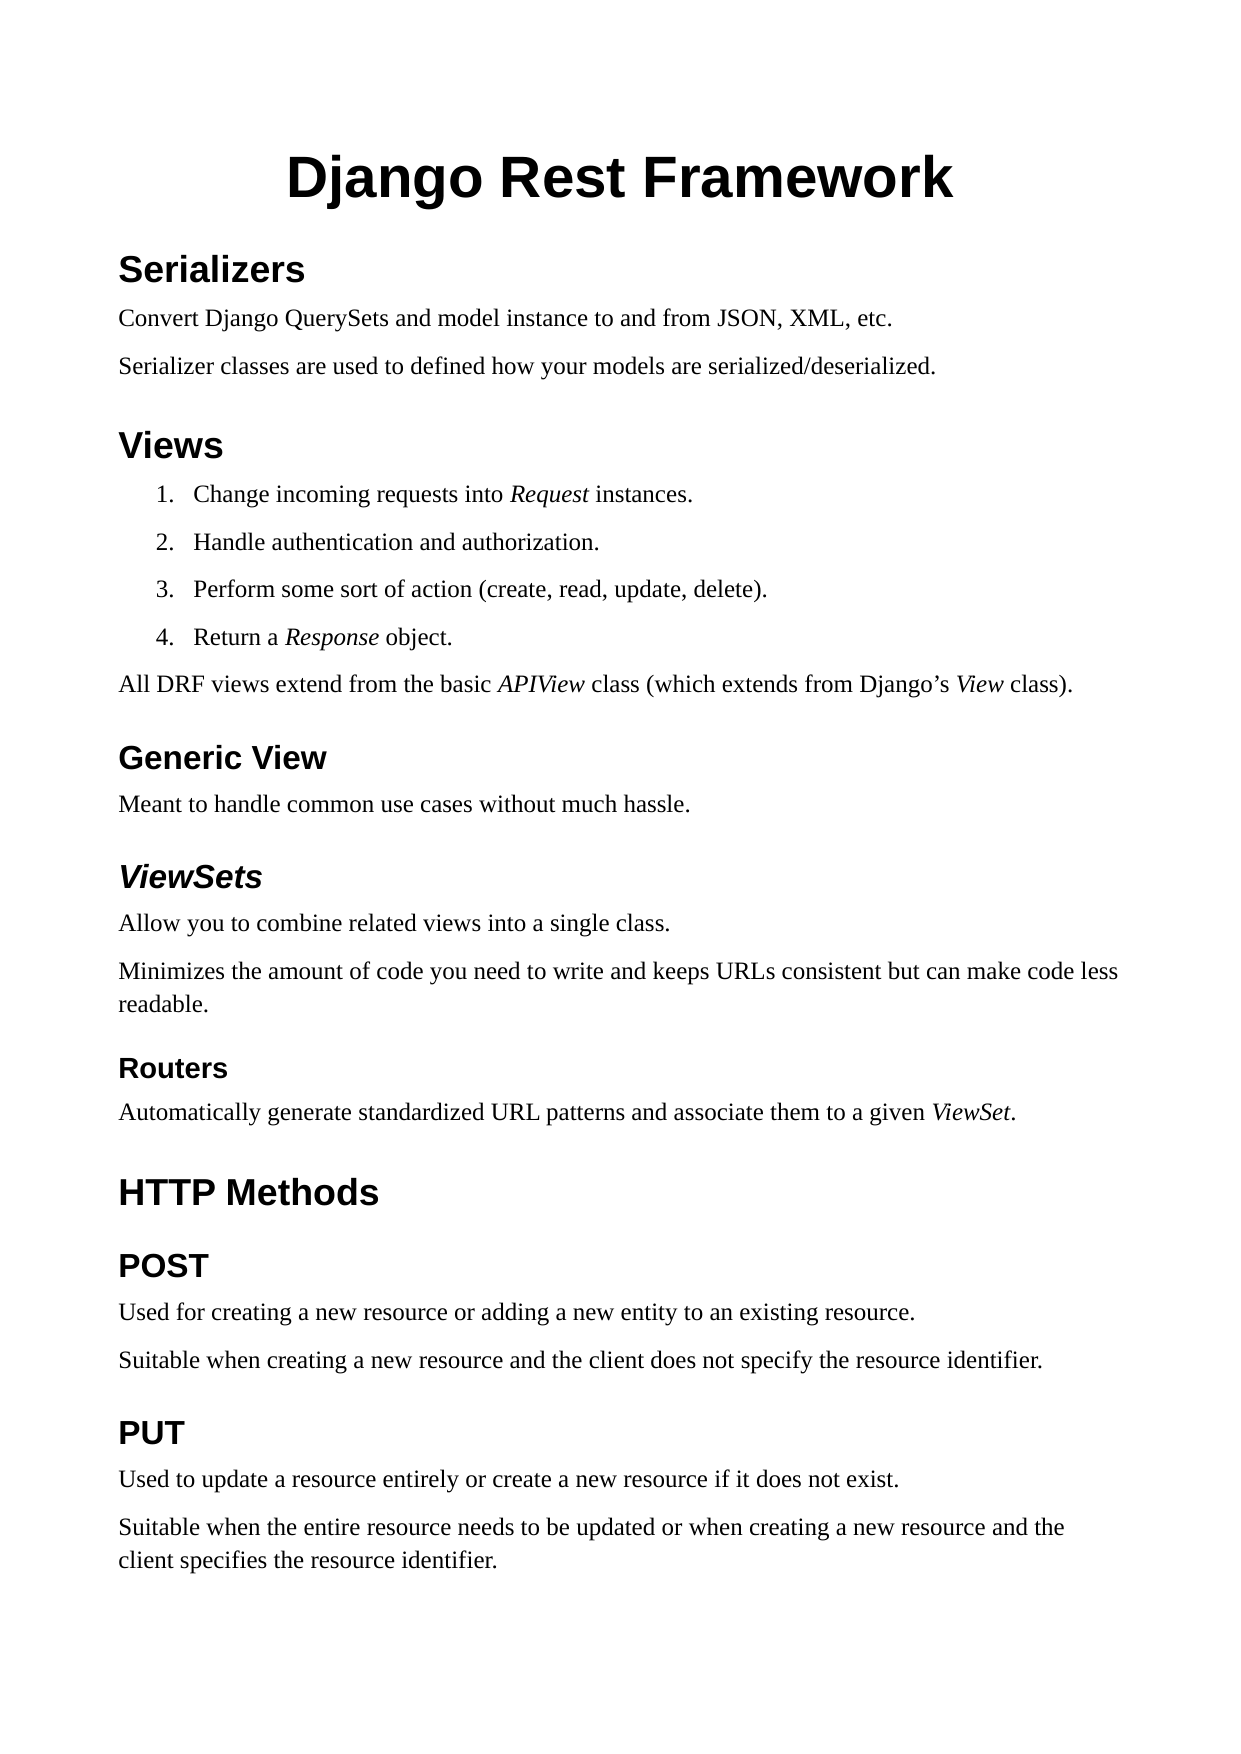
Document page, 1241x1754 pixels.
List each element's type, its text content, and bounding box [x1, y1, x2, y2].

text Used for creating a new resource or adding a new entity to an existing resource. [118, 1297, 1122, 1326]
text Minimizes the amount of code you need to write and keeps URLs consistent but can make code less readable. [118, 956, 1122, 1018]
list Handle authentication and authorization. [156, 527, 1122, 556]
subtitle HTTP Methods [118, 1170, 1122, 1213]
title Django Rest Framework [118, 143, 1122, 210]
subtitle Views [118, 423, 1122, 467]
subtitle POST [118, 1246, 1122, 1285]
list Change incoming requests into Request instances. [156, 479, 1122, 508]
text All DRF views extend from the basic APIView class (which extends from Django’s View class). [118, 669, 1122, 698]
text Allow you to combine related views into a single class. [118, 908, 1122, 937]
text Suitable when creating a new resource and the client does not specify the resource identifier. [118, 1345, 1122, 1373]
text Suitable when the entire resource needs to be updated or when creating a new resource and the client specifies the resource identifier. [118, 1512, 1122, 1573]
text Convert Django QuerySets and model instance to and from JSON, XML, etc. [118, 303, 1122, 332]
text Meant to handle common use cases without much hassle. [118, 789, 1122, 818]
subtitle Routers [118, 1051, 1122, 1085]
text Automatically generate standardized URL patterns and associate them to a given ViewSet. [118, 1097, 1122, 1126]
list Perform some sort of action (create, read, update, delete). [156, 574, 1122, 603]
subtitle Serializers [118, 248, 1122, 291]
subtitle ViewSets [118, 857, 1122, 896]
subtitle Generic View [118, 738, 1122, 776]
subtitle PUT [118, 1413, 1122, 1452]
text Serializer classes are used to defined how your models are serialized/deserialized. [118, 351, 1122, 380]
list Return a Response object. [156, 622, 1122, 651]
text Used to update a resource entirely or create a new resource if it does not exist. [118, 1464, 1122, 1493]
